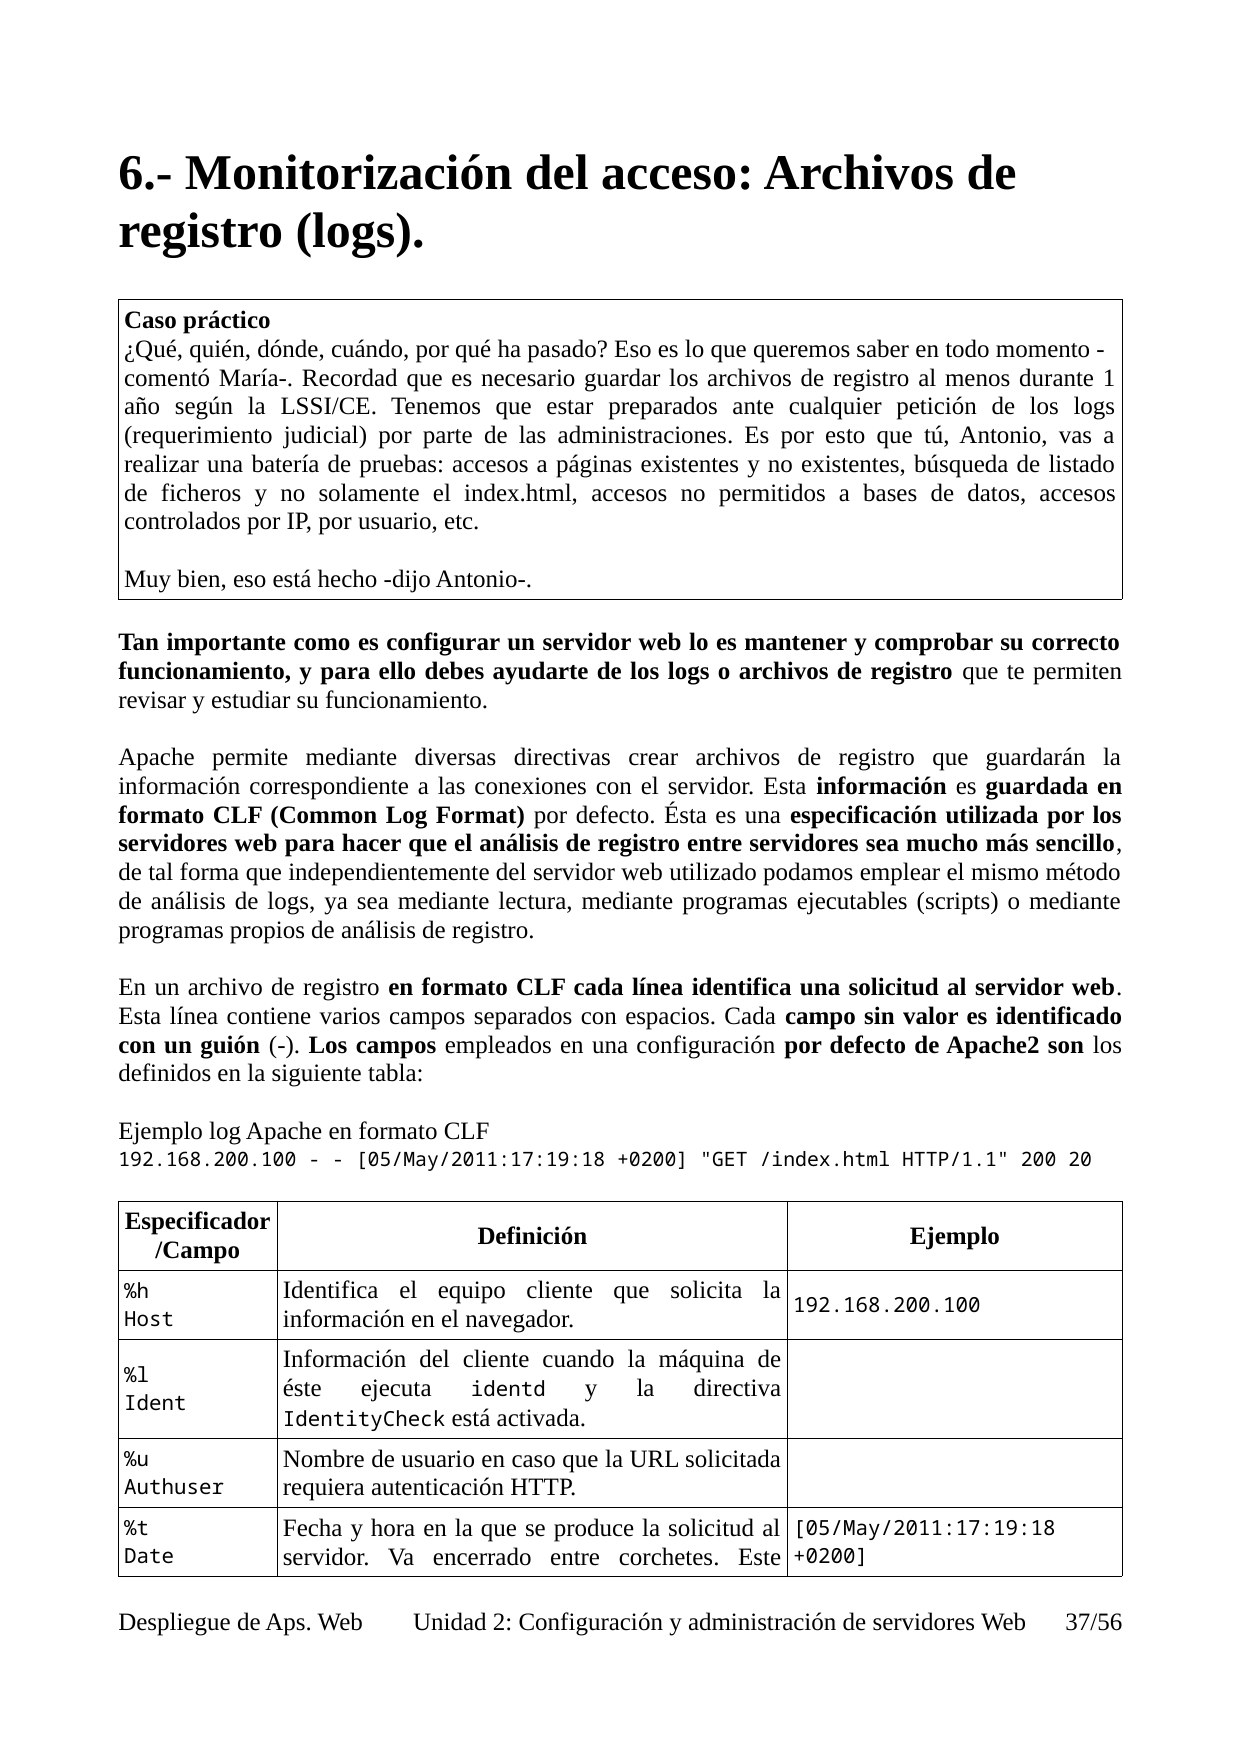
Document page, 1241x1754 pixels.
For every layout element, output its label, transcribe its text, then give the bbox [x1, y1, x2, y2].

table_cell 192.168.200.100 [788, 1271, 1122, 1339]
table_cell Identifica el equipo cliente que solicita la información en el navegador. [278, 1271, 787, 1339]
table_header Definición [278, 1202, 787, 1269]
text Ejemplo log Apache en formato CLF [118, 1116, 1122, 1145]
text 192.168.200.100 - - [05/May/2011:17:19:18 +0200] "GET /index.html HTTP/1.1" 200 20 [118, 1145, 1122, 1172]
table_cell [788, 1439, 1122, 1507]
table_header Caso práctico ¿Qué, quién, dónde, cuándo, por qué ha pasado? Eso es lo que queremos saber en todo momento - comentó María-. Recordad que es necesario guardar los archivos de registro al menos durante 1 año según la LSSI/CE. Tenemos que estar preparados ante cualquier petición de los logs (requerimiento judicial) por parte de las administraciones. Es por esto que tú, Antonio, vas a realizar una batería de pruebas: accesos a páginas existentes y no existentes, búsqueda de listado de ficheros y no solamente el index.html, accesos no permitidos a bases de datos, accesos controlados por IP, por usuario, etc. Muy bien, eso está hecho -dijo Antonio-. [119, 300, 1122, 598]
table_cell Fecha y hora en la que se produce la solicitud al servidor. Va encerrado entre corchetes. Este [278, 1508, 787, 1576]
table_header Especificador /Campo [119, 1202, 277, 1269]
text Tan importante como es configurar un servidor web lo es mantener y comprobar su correcto funcionamiento, y para ello debes ayudarte de los logs o archivos de registro que te permiten revisar y estudiar su funcionamiento. [118, 627, 1122, 713]
table_cell Nombre de usuario en caso que la URL solicitada requiera autenticación HTTP. [278, 1439, 787, 1507]
table_cell Información del cliente cuando la máquina de éste ejecuta identd y la directiva IdentityCheck está activada. [278, 1340, 787, 1438]
table_cell %h Host [119, 1271, 277, 1339]
subtitle 6.- Monitorización del acceso: Archivos de registro (logs). [118, 143, 1122, 258]
table_cell %t Date [119, 1508, 277, 1576]
table_cell [788, 1340, 1122, 1438]
text Apache permite mediante diversas directivas crear archivos de registro que guardarán la información correspondiente a las conexiones con el servidor. Esta información es guardada en formato CLF (Common Log Format) por defecto. Ésta es una especificación utilizada por los servidores web para hacer que el análisis de registro entre servidores sea mucho más sencillo, de tal forma que independientemente del servidor web utilizado podamos emplear el mismo método de análisis de logs, ya sea mediante lectura, mediante programas ejecutables (scripts) o mediante programas propios de análisis de registro. [118, 742, 1122, 943]
table_cell %u Authuser [119, 1439, 277, 1507]
table_header Ejemplo [788, 1202, 1122, 1269]
table_cell %l Ident [119, 1340, 277, 1438]
table_cell [05/May/2011:17:19:18 +0200] [788, 1508, 1122, 1576]
text En un archivo de registro en formato CLF cada línea identifica una solicitud al servidor web. Esta línea contiene varios campos separados con espacios. Cada campo sin valor es identificado con un guión (-). Los campos empleados en una configuración por defecto de Apache2 son los definidos en la siguiente tabla: [118, 972, 1122, 1087]
